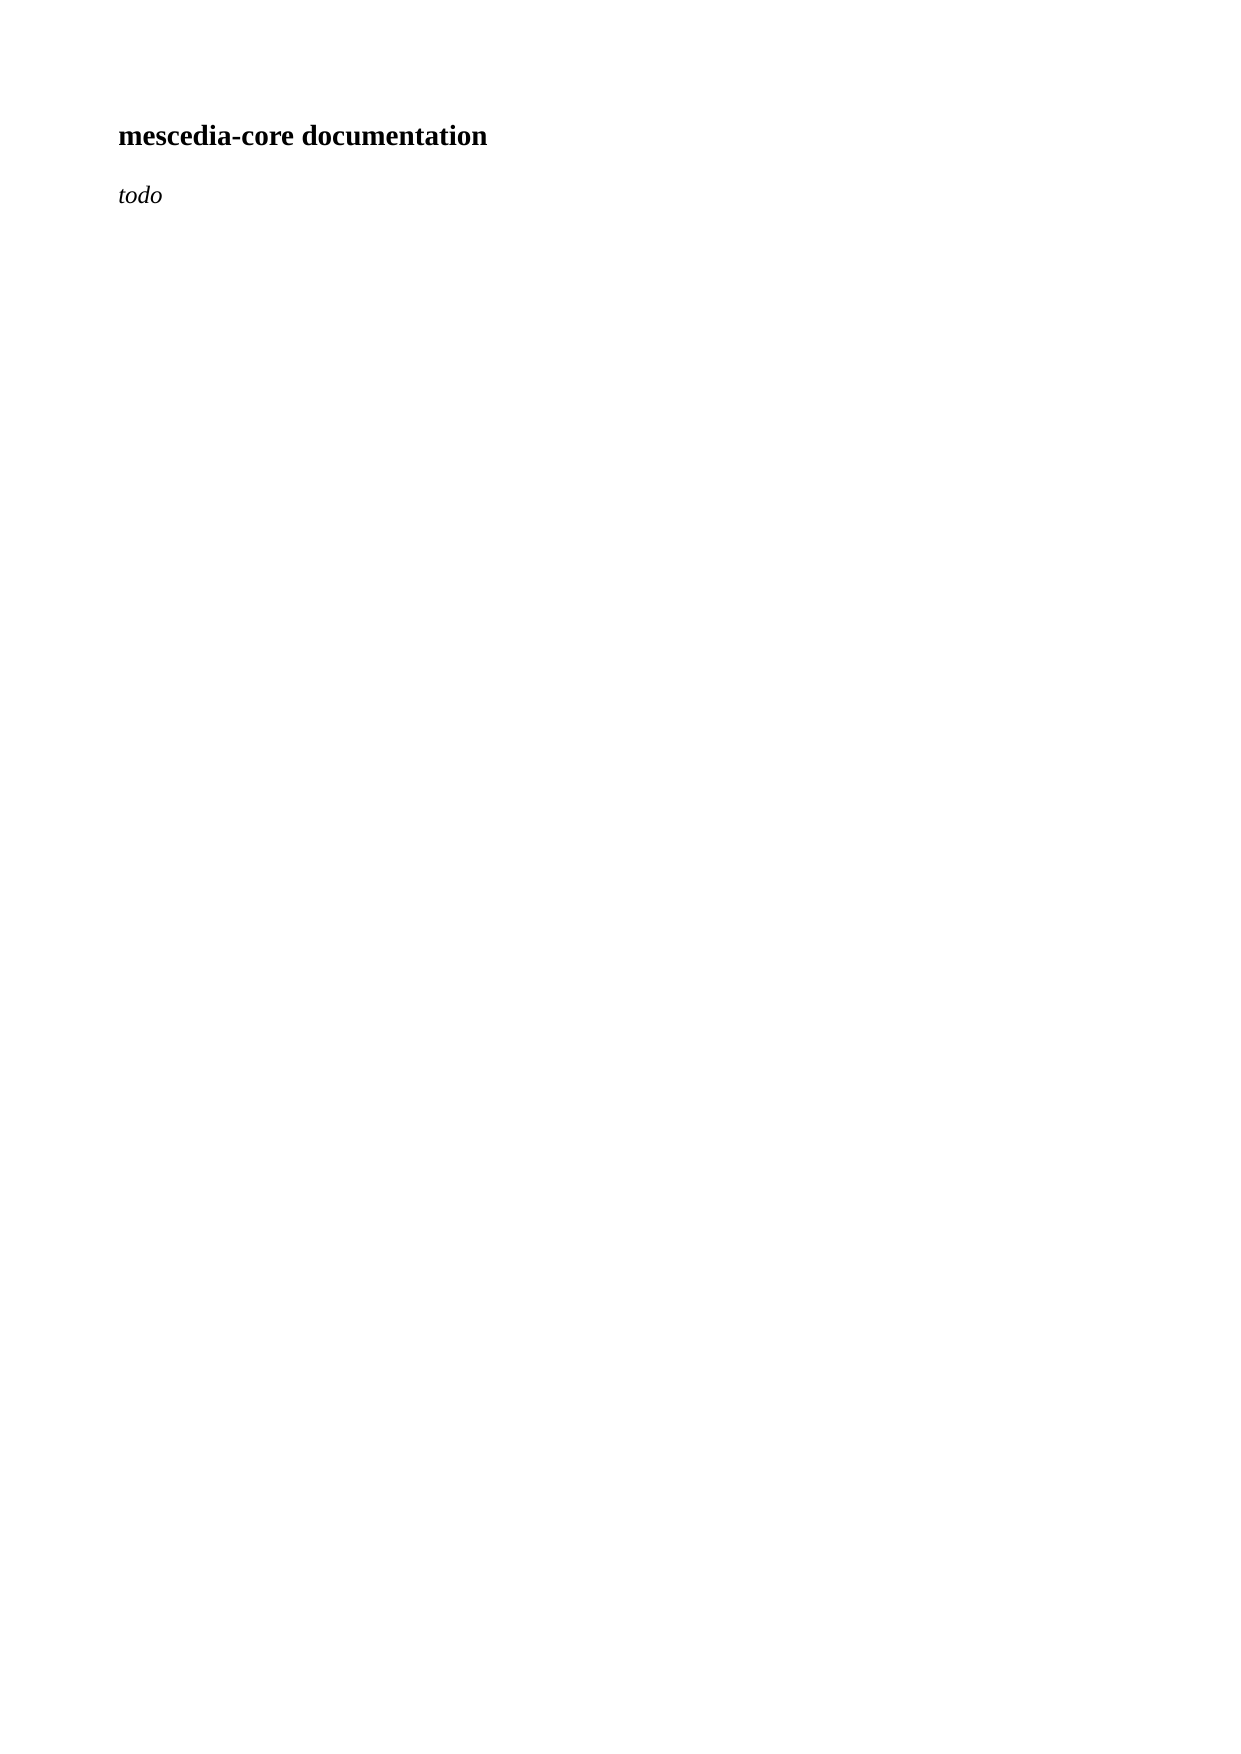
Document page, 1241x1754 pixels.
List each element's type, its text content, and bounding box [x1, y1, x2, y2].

text mescedia-core documentation [118, 118, 1122, 152]
text todo [118, 180, 1122, 209]
